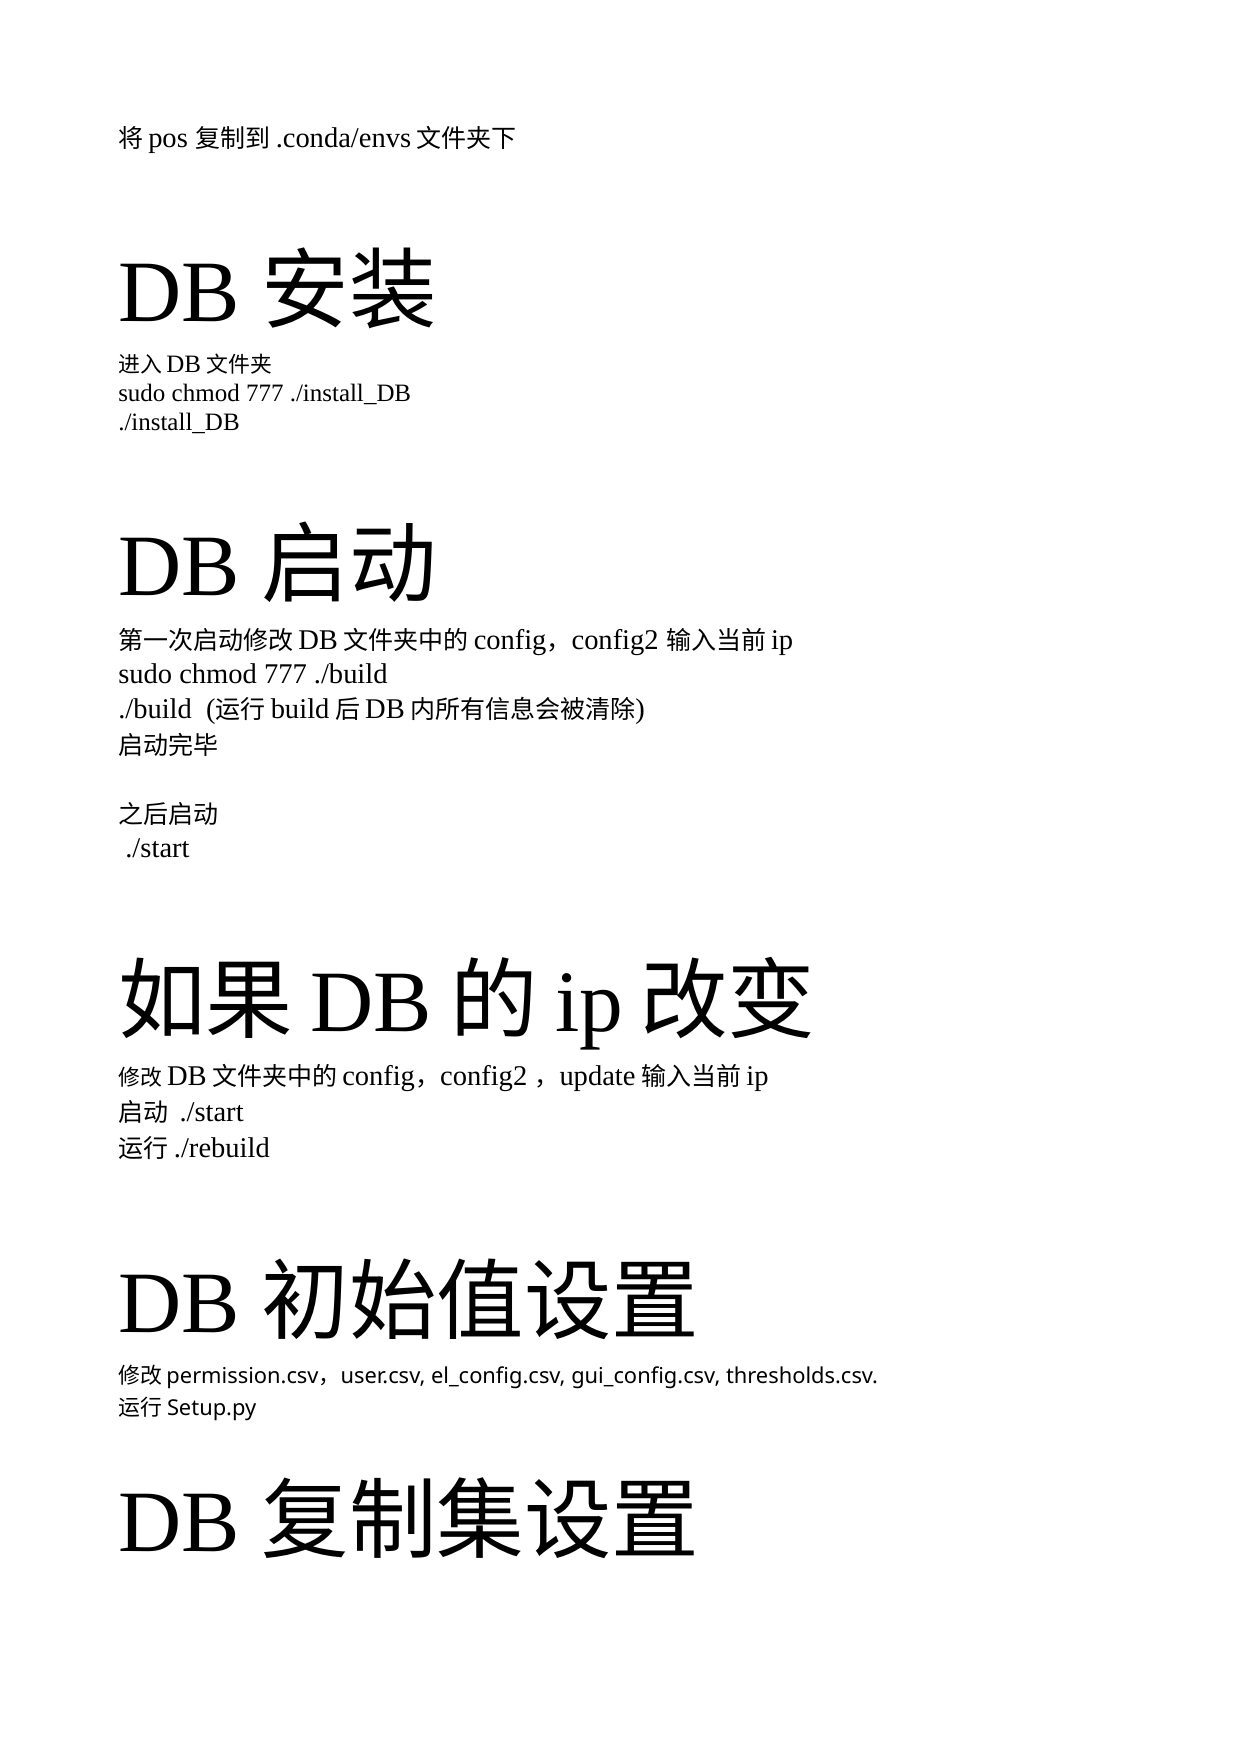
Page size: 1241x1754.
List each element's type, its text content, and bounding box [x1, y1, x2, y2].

text ./start [118, 831, 1122, 864]
text 运行 ./rebuild [118, 1129, 1122, 1165]
text DB 初始值设置 [118, 1231, 1122, 1358]
text 修改permission.csv，user.csv, el_config.csv, gui_config.csv, thresholds.csv. [118, 1358, 1122, 1389]
text 修改 DB文件夹中的config，config2 ，update输入当前ip [118, 1056, 1122, 1093]
text 运行 Setup.py [118, 1389, 1122, 1421]
text 启动 ./start [118, 1093, 1122, 1129]
text sudo chmod 777 ./install_DB [118, 378, 1122, 407]
text 如果DB的ip改变 [118, 930, 1122, 1056]
text DB 启动 [118, 493, 1122, 620]
text 将pos 复制到 .conda/envs文件夹下 [118, 118, 1122, 154]
text 第一次启动修改DB文件夹中的config，config2 输入当前ip [118, 620, 1122, 656]
text DB 复制集设置 [118, 1450, 1122, 1577]
text ./build (运行build后DB内所有信息会被清除) [118, 689, 1122, 726]
text 进入DB文件夹 [118, 347, 1122, 378]
text sudo chmod 777 ./build [118, 656, 1122, 689]
text ./install_DB [118, 407, 1122, 436]
text 启动完毕 [118, 726, 1122, 762]
text 之后启动 [118, 795, 1122, 831]
text DB 安装 [118, 220, 1122, 347]
